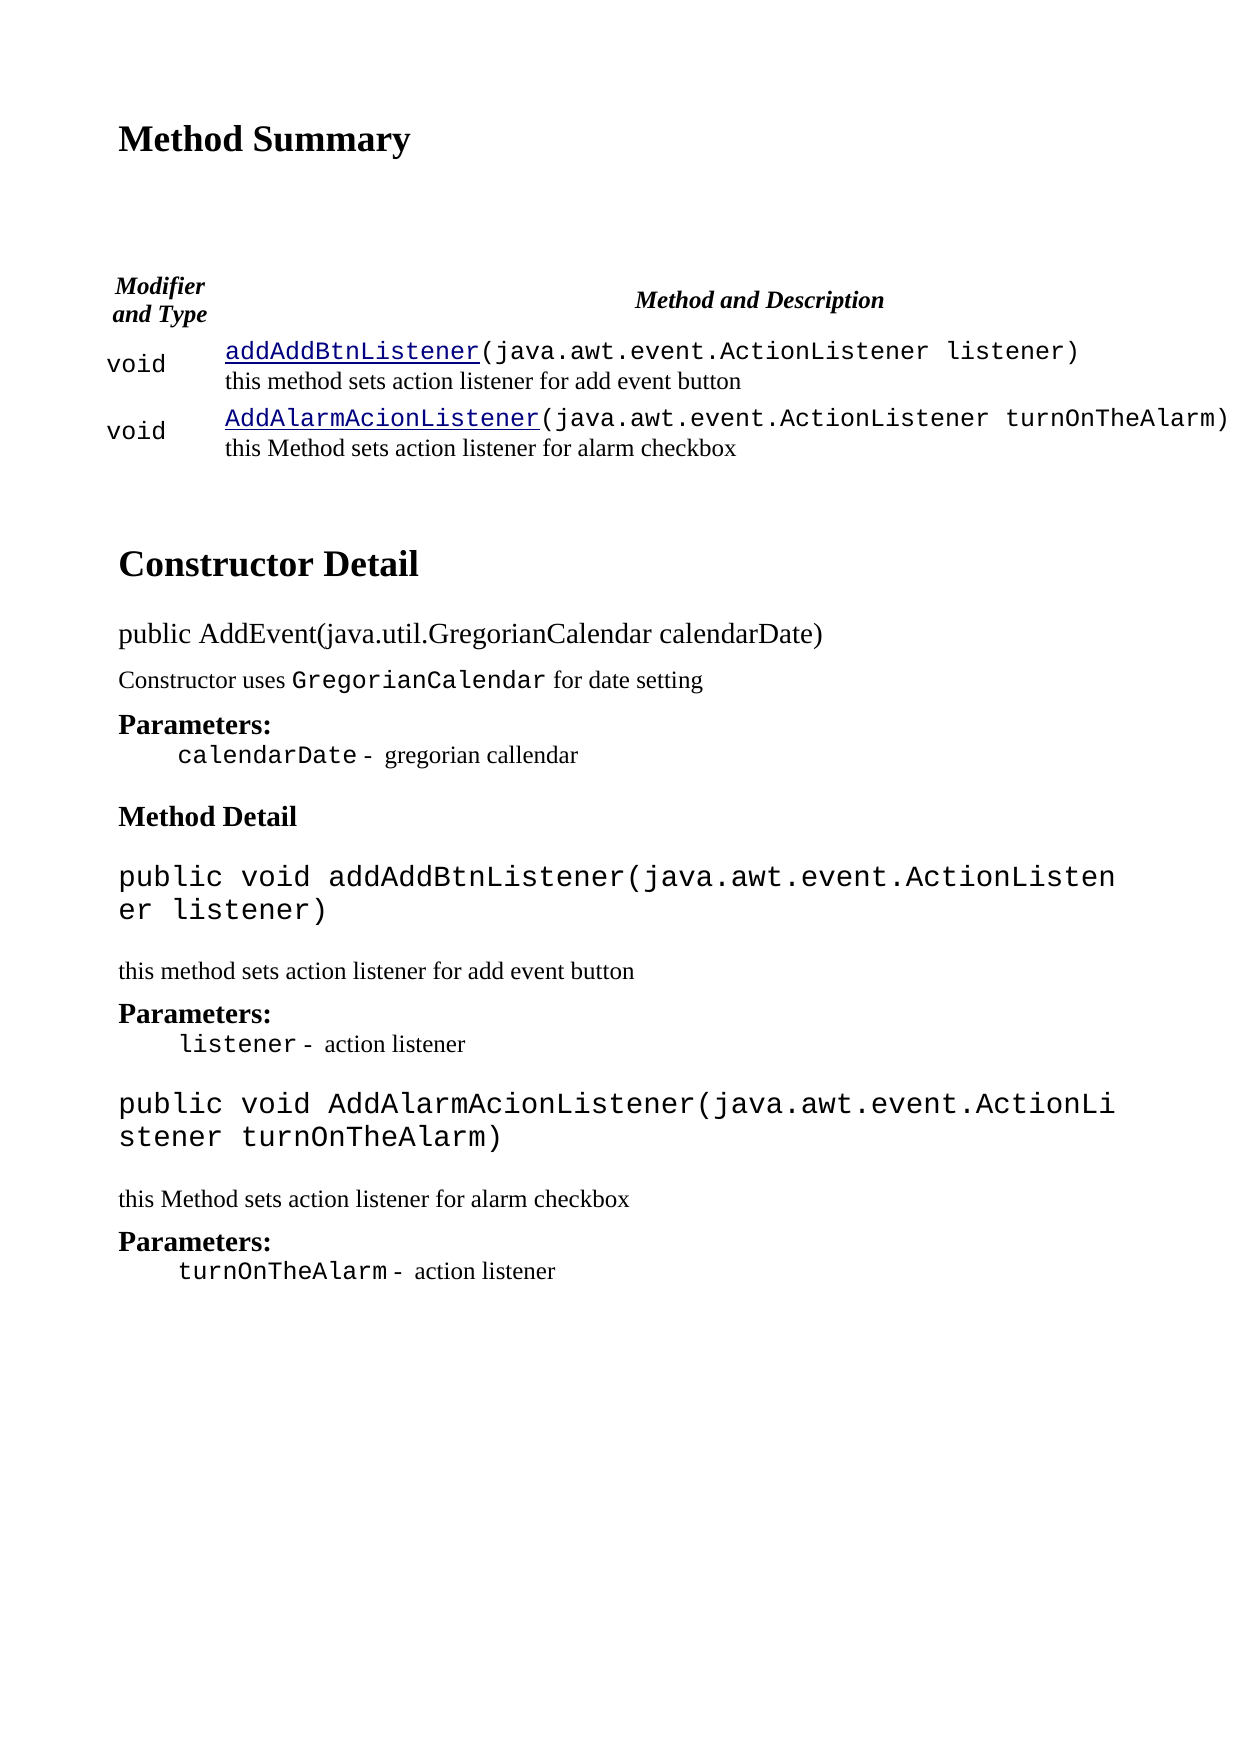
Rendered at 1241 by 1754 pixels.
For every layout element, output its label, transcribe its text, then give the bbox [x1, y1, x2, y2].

subtitle Method Detail [118, 800, 1122, 832]
subtitle Parameters: [118, 1225, 1122, 1257]
table_cell void [102, 399, 220, 466]
table_header Method and Description [220, 268, 1240, 332]
list turnOnTheAlarm - action listener [177, 1257, 1122, 1287]
table_cell void [102, 333, 220, 399]
table_cell addAddBtnListener(java.awt.event.ActionListener listener) this method sets action listener for add event button [220, 333, 1240, 399]
text public AddEvent(java.util.GregorianCalendar calendarDate) [118, 618, 1122, 650]
text this method sets action listener for add event button [118, 957, 1122, 985]
list calendarDate - gregorian callendar [177, 741, 1122, 771]
text public void addAddBtnListener(java.awt.event.ActionListener listener) [118, 862, 1122, 928]
text Constructor uses GregorianCalendar for date setting [118, 666, 1122, 696]
text this Method sets action listener for alarm checkbox [118, 1185, 1122, 1212]
list listener - action listener [177, 1030, 1122, 1060]
subtitle Method Summary [118, 118, 1122, 160]
subtitle Parameters: [118, 709, 1122, 741]
subtitle Constructor Detail [118, 543, 1122, 585]
subtitle Parameters: [118, 998, 1122, 1030]
table_cell AddAlarmAcionListener(java.awt.event.ActionListener turnOnTheAlarm) this Method sets action listener for alarm checkbox [220, 399, 1240, 466]
text public void AddAlarmAcionListener(java.awt.event.ActionListener turnOnTheAlarm) [118, 1089, 1122, 1155]
table_header Modifier and Type [102, 268, 220, 332]
